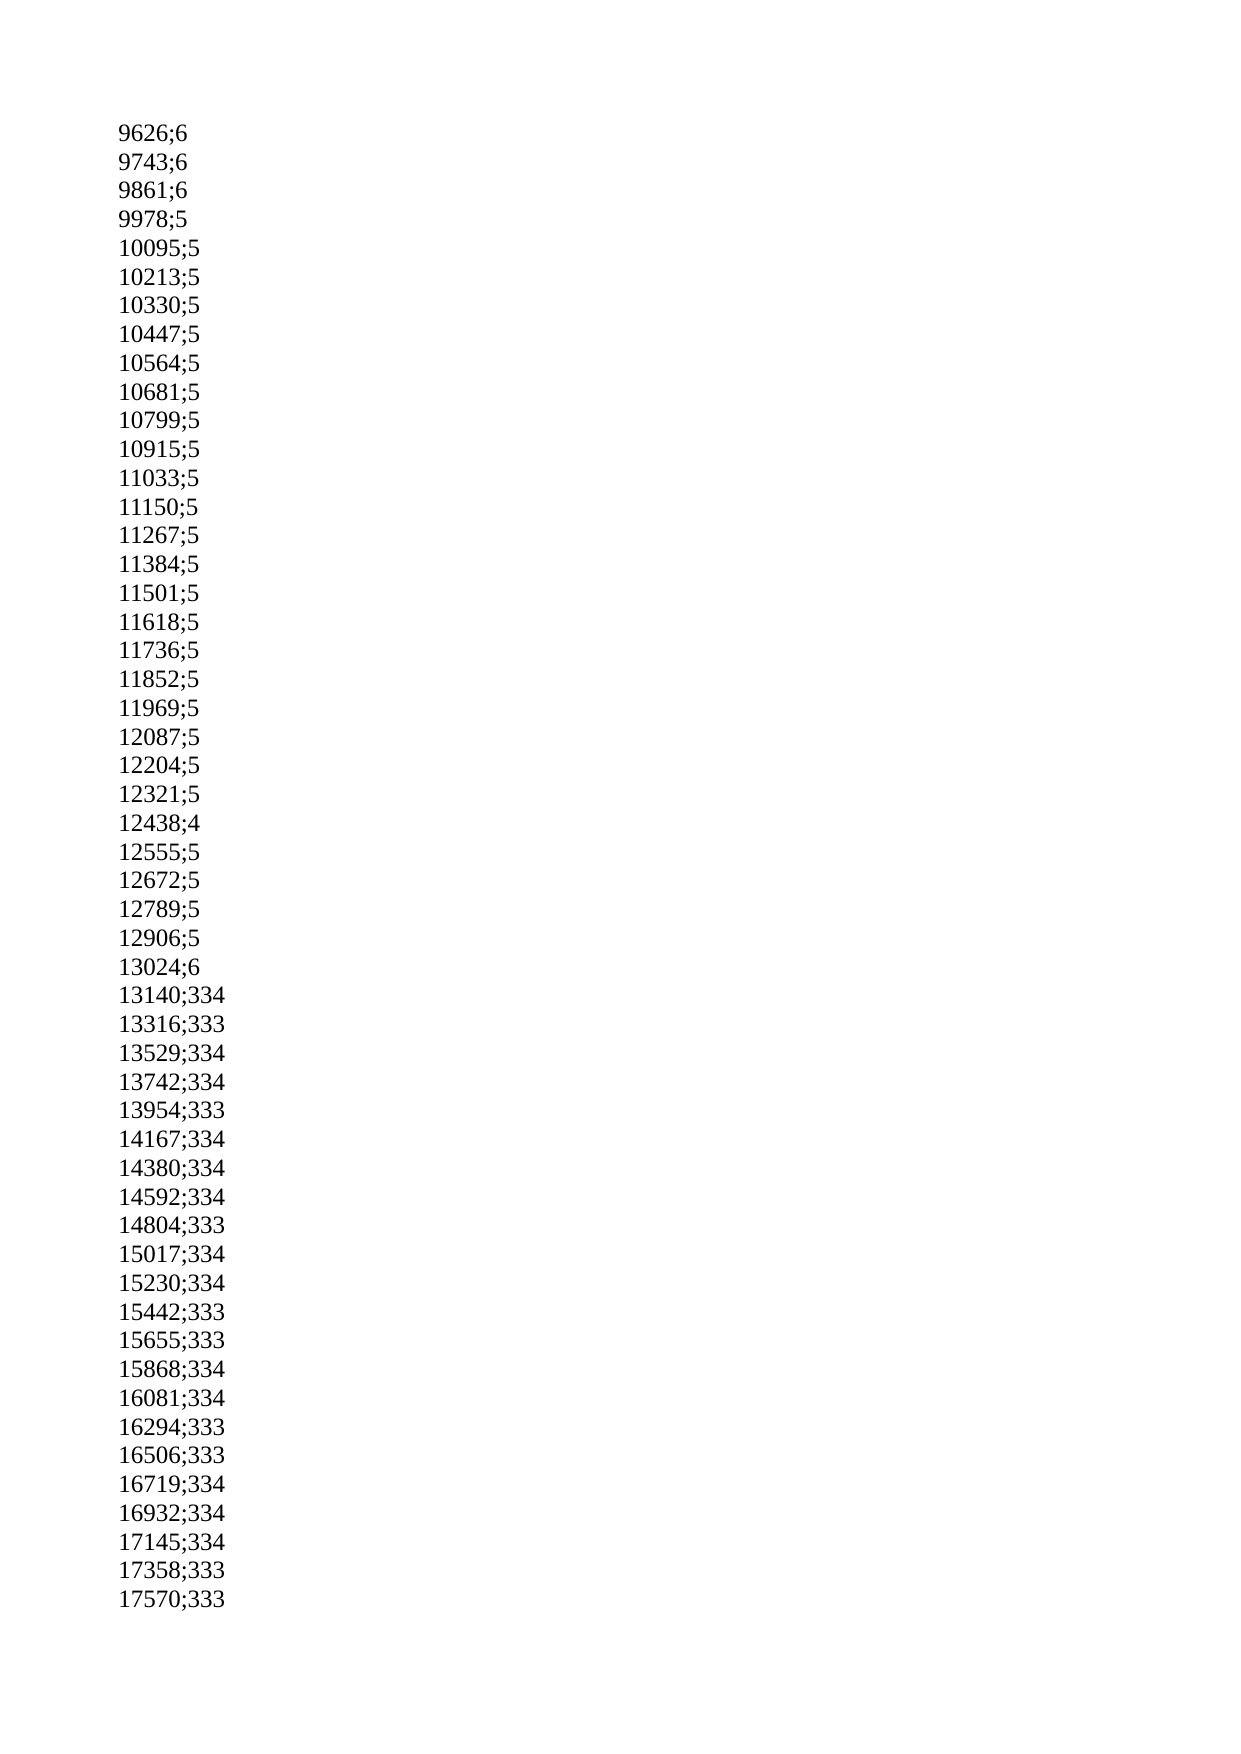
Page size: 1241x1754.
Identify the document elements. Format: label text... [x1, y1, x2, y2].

text 16932;334 [118, 1498, 1122, 1527]
text 11618;5 [118, 607, 1122, 636]
text 13140;334 [118, 981, 1122, 1009]
text 9861;6 [118, 176, 1122, 204]
text 13529;334 [118, 1038, 1122, 1067]
text 16719;334 [118, 1469, 1122, 1498]
text 17570;333 [118, 1584, 1122, 1613]
text 10213;5 [118, 262, 1122, 291]
text 12087;5 [118, 722, 1122, 751]
text 9626;6 [118, 118, 1122, 147]
text 17358;333 [118, 1556, 1122, 1584]
text 14592;334 [118, 1182, 1122, 1211]
text 10681;5 [118, 377, 1122, 406]
text 15230;334 [118, 1268, 1122, 1297]
text 9978;5 [118, 204, 1122, 233]
text 15442;333 [118, 1297, 1122, 1326]
text 12672;5 [118, 866, 1122, 894]
text 12204;5 [118, 751, 1122, 779]
text 11267;5 [118, 521, 1122, 549]
text 15868;334 [118, 1354, 1122, 1383]
text 14380;334 [118, 1153, 1122, 1182]
text 11852;5 [118, 664, 1122, 693]
text 12438;4 [118, 808, 1122, 837]
text 10330;5 [118, 291, 1122, 319]
text 10915;5 [118, 434, 1122, 463]
text 10799;5 [118, 406, 1122, 434]
text 10564;5 [118, 348, 1122, 377]
text 11969;5 [118, 693, 1122, 722]
text 15017;334 [118, 1239, 1122, 1268]
text 12555;5 [118, 837, 1122, 866]
text 16081;334 [118, 1383, 1122, 1412]
text 17145;334 [118, 1527, 1122, 1556]
text 10095;5 [118, 233, 1122, 262]
text 16294;333 [118, 1412, 1122, 1441]
text 13024;6 [118, 952, 1122, 981]
text 11501;5 [118, 578, 1122, 607]
text 12906;5 [118, 923, 1122, 952]
text 14804;333 [118, 1211, 1122, 1239]
text 12321;5 [118, 779, 1122, 808]
text 11033;5 [118, 463, 1122, 492]
text 13954;333 [118, 1096, 1122, 1124]
text 11150;5 [118, 492, 1122, 521]
text 9743;6 [118, 147, 1122, 176]
text 15655;333 [118, 1326, 1122, 1354]
text 14167;334 [118, 1124, 1122, 1153]
text 11736;5 [118, 636, 1122, 664]
text 11384;5 [118, 549, 1122, 578]
text 13316;333 [118, 1009, 1122, 1038]
text 13742;334 [118, 1067, 1122, 1096]
text 16506;333 [118, 1441, 1122, 1469]
text 12789;5 [118, 894, 1122, 923]
text 10447;5 [118, 319, 1122, 348]
